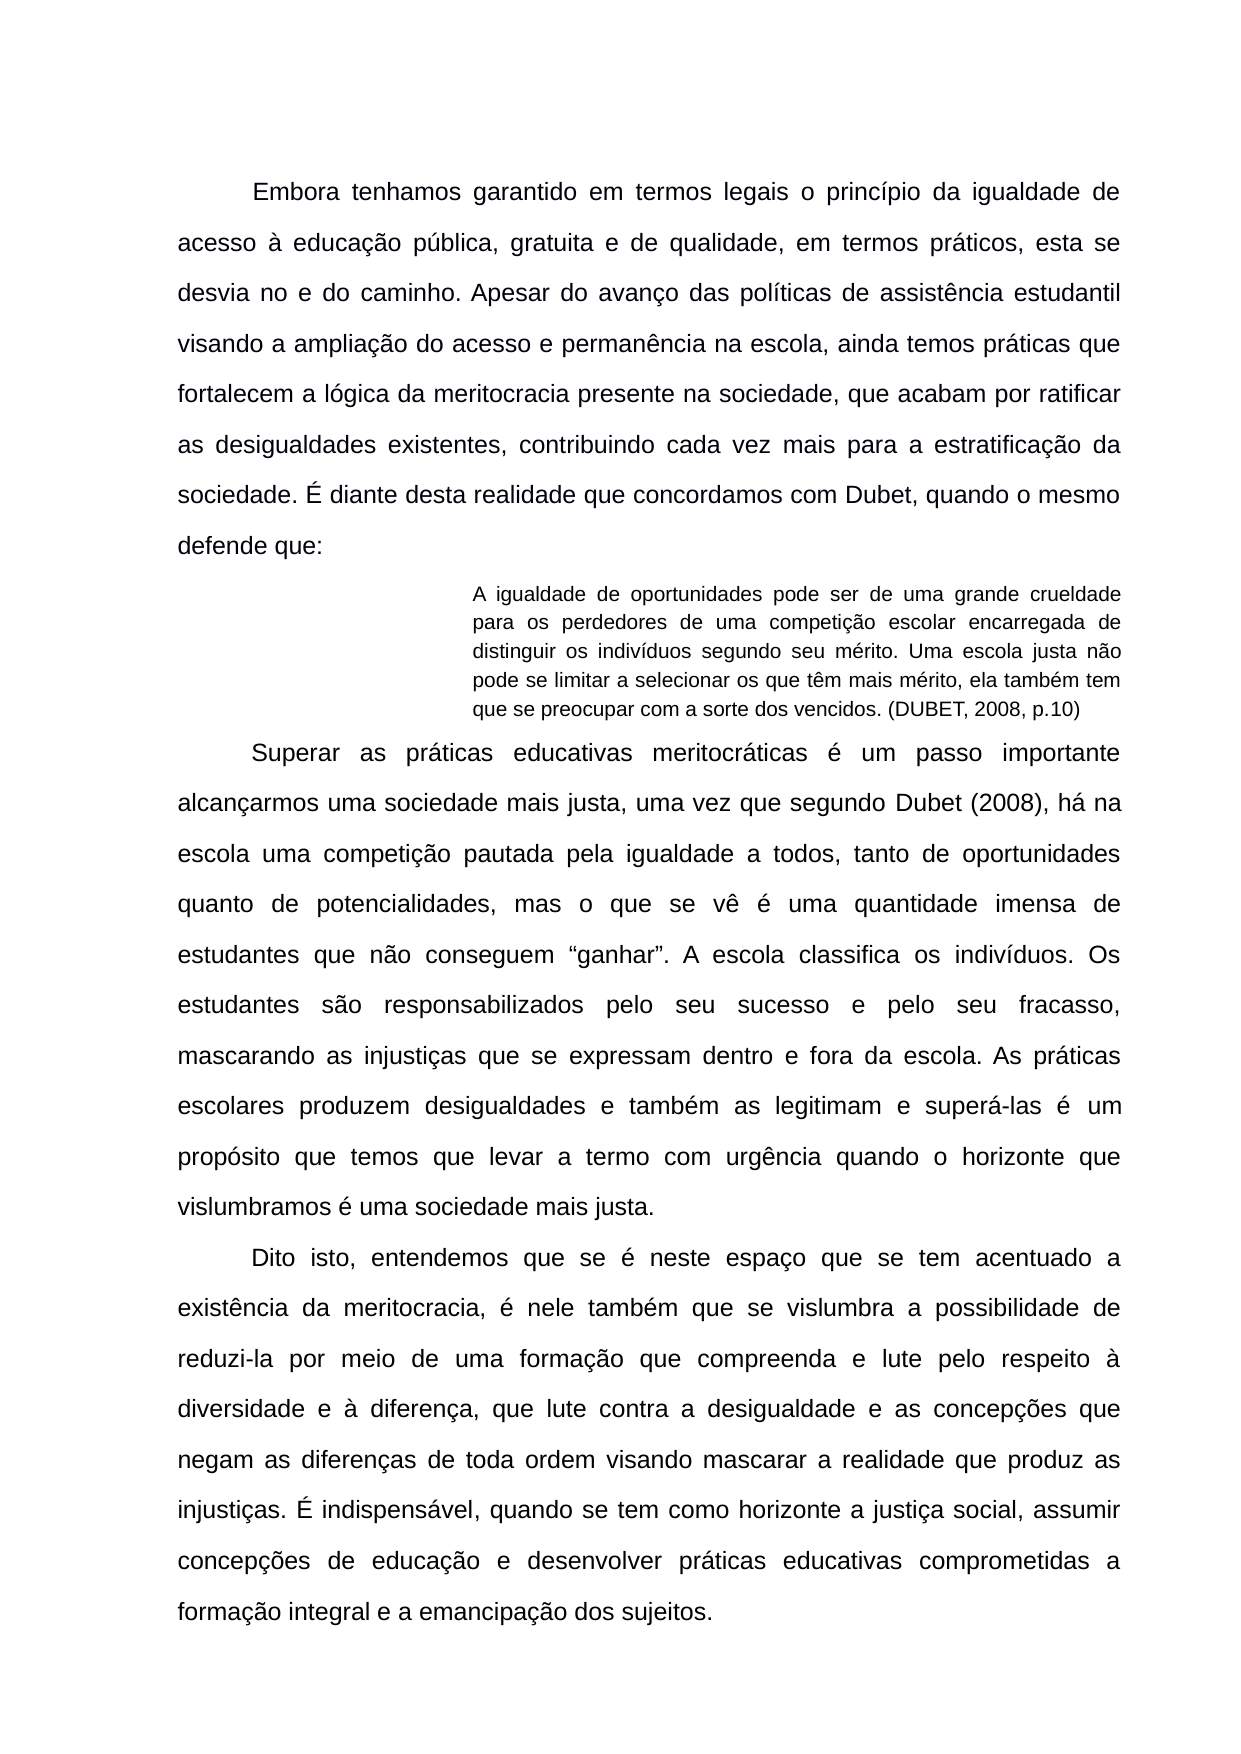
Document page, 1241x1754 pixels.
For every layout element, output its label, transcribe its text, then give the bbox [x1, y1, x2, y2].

text Embora tenhamos garantido em termos legais o princípio da igualdade de acesso à educação pública, gratuita e de qualidade, em termos práticos, esta se desvia no e do caminho. Apesar do avanço das políticas de assistência estudantil visando a ampliação do acesso e permanência na escola, ainda temos práticas que fortalecem a lógica da meritocracia presente na sociedade, que acabam por ratificar as desigualdades existentes, contribuindo cada vez mais para a estratificação da sociedade. É diante desta realidade que concordamos com Dubet, quando o mesmo defende que: [177, 177, 1122, 559]
text A igualdade de oportunidades pode ser de uma grande crueldade para os perdedores de uma competição escolar encarregada de distinguir os indivíduos segundo seu mérito. Uma escola justa não pode se limitar a selecionar os que têm mais mérito, ela também tem que se preocupar com a sorte dos vencidos. (DUBET, 2008, p.10) [472, 581, 1122, 720]
text Dito isto, entendemos que se é neste espaço que se tem acentuado a existência da meritocracia, é nele também que se vislumbra a possibilidade de reduzi-la por meio de uma formação que compreenda e lute pelo respeito à diversidade e à diferença, que lute contra a desigualdade e as concepções que negam as diferenças de toda ordem visando mascarar a realidade que produz as injustiças. É indispensável, quando se tem como horizonte a justiça social, assumir concepções de educação e desenvolver práticas educativas comprometidas a formação integral e a emancipação dos sujeitos. [177, 1243, 1122, 1625]
text Superar as práticas educativas meritocráticas é um passo importante alcançarmos uma sociedade mais justa, uma vez que segundo Dubet (2008), há na escola uma competição pautada pela igualdade a todos, tanto de oportunidades quanto de potencialidades, mas o que se vê é uma quantidade imensa de estudantes que não conseguem “ganhar”. A escola classifica os indivíduos. Os estudantes são responsabilizados pelo seu sucesso e pelo seu fracasso, mascarando as injustiças que se expressam dentro e fora da escola. As práticas escolares produzem desigualdades e também as legitimam e superá-las é um propósito que temos que levar a termo com urgência quando o horizonte que vislumbramos é uma sociedade mais justa. [177, 738, 1122, 1221]
